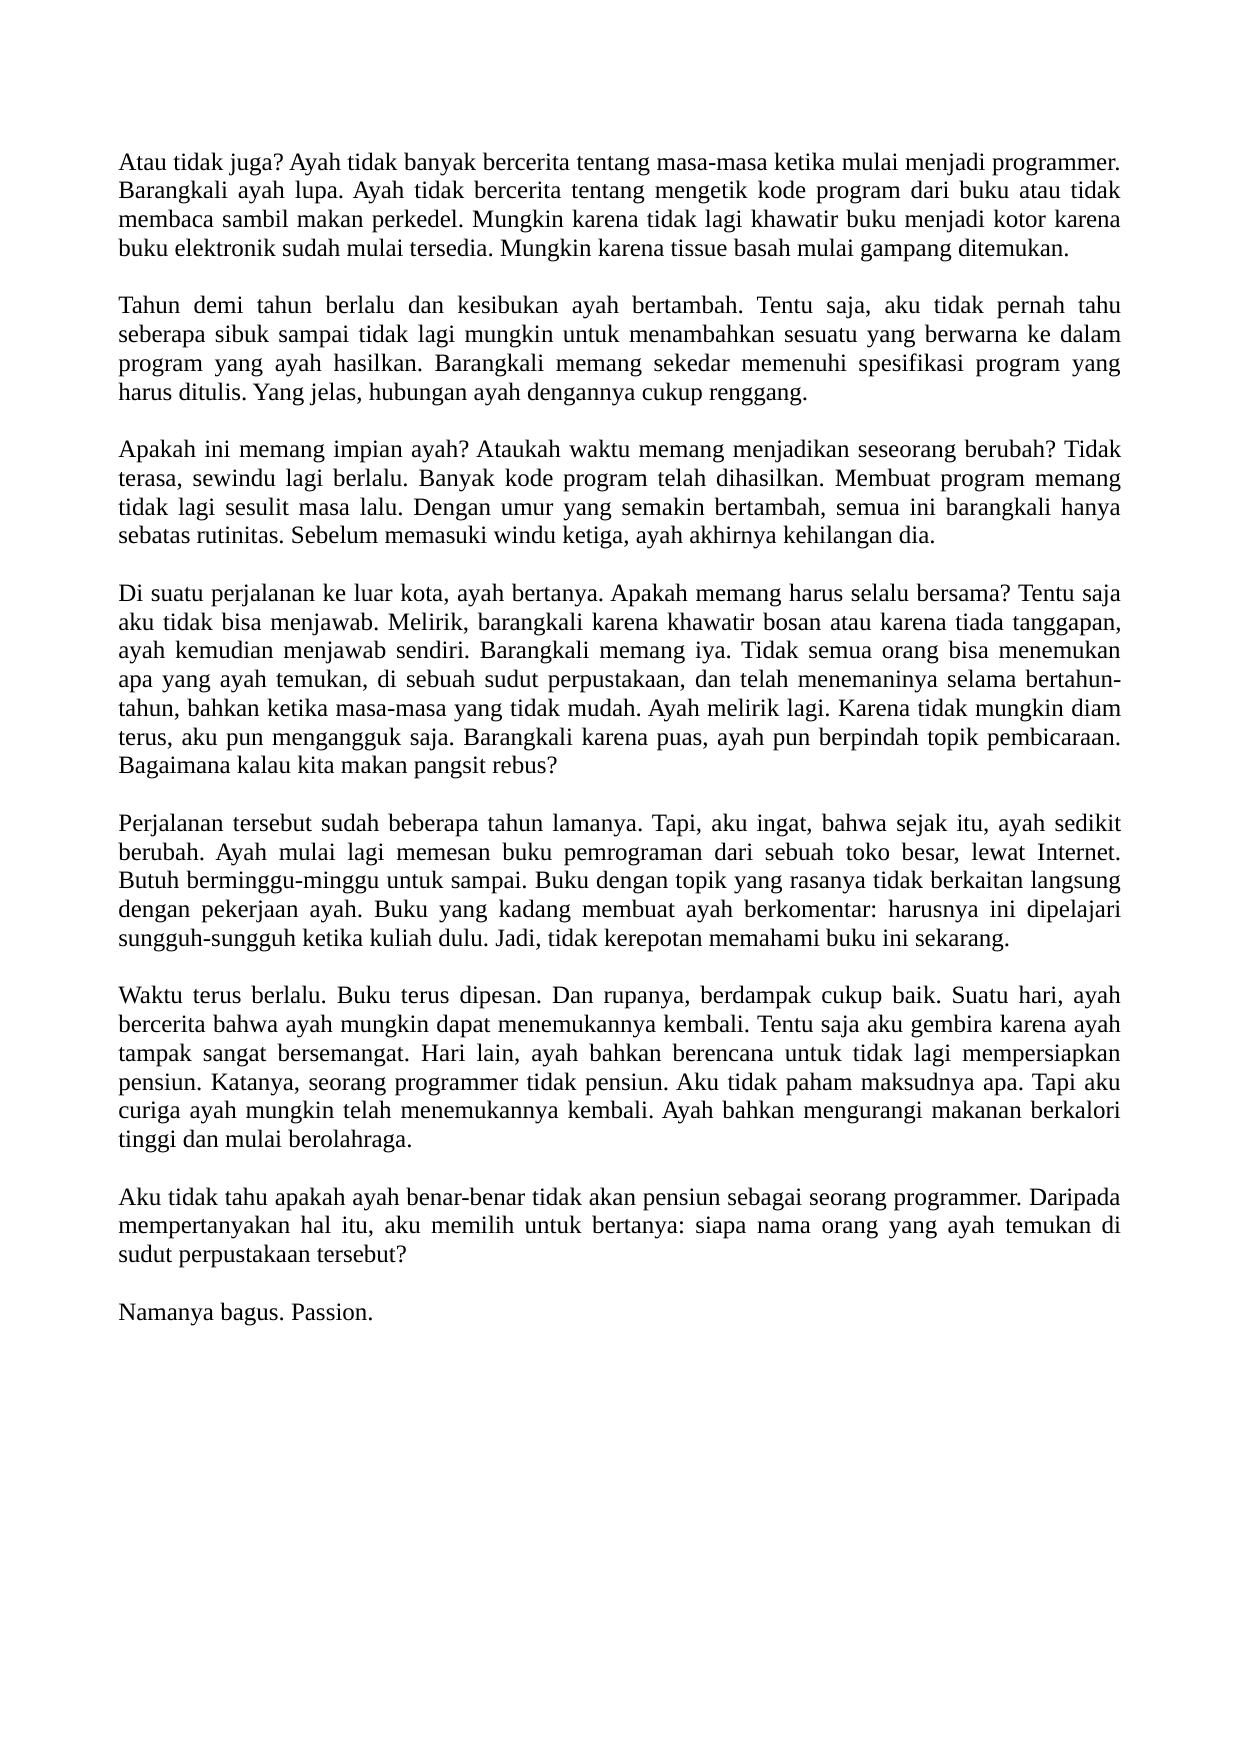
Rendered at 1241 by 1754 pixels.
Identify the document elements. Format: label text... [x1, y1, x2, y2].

text Tahun demi tahun berlalu dan kesibukan ayah bertambah. Tentu saja, aku tidak pernah tahu seberapa sibuk sampai tidak lagi mungkin untuk menambahkan sesuatu yang berwarna ke dalam program yang ayah hasilkan. Barangkali memang sekedar memenuhi spesifikasi program yang harus ditulis. Yang jelas, hubungan ayah dengannya cukup renggang. [118, 291, 1122, 406]
text Atau tidak juga? Ayah tidak banyak bercerita tentang masa-masa ketika mulai menjadi programmer. Barangkali ayah lupa. Ayah tidak bercerita tentang mengetik kode program dari buku atau tidak membaca sambil makan perkedel. Mungkin karena tidak lagi khawatir buku menjadi kotor karena buku elektronik sudah mulai tersedia. Mungkin karena tissue basah mulai gampang ditemukan. [118, 147, 1122, 262]
text Apakah ini memang impian ayah? Ataukah waktu memang menjadikan seseorang berubah? Tidak terasa, sewindu lagi berlalu. Banyak kode program telah dihasilkan. Membuat program memang tidak lagi sesulit masa lalu. Dengan umur yang semakin bertambah, semua ini barangkali hanya sebatas rutinitas. Sebelum memasuki windu ketiga, ayah akhirnya kehilangan dia. [118, 434, 1122, 549]
text Namanya bagus. Passion. [118, 1297, 1122, 1326]
text Aku tidak tahu apakah ayah benar-benar tidak akan pensiun sebagai seorang programmer. Daripada mempertanyakan hal itu, aku memilih untuk bertanya: siapa nama orang yang ayah temukan di sudut perpustakaan tersebut? [118, 1182, 1122, 1268]
text Di suatu perjalanan ke luar kota, ayah bertanya. Apakah memang harus selalu bersama? Tentu saja aku tidak bisa menjawab. Melirik, barangkali karena khawatir bosan atau karena tiada tanggapan, ayah kemudian menjawab sendiri. Barangkali memang iya. Tidak semua orang bisa menemukan apa yang ayah temukan, di sebuah sudut perpustakaan, dan telah menemaninya selama bertahun-tahun, bahkan ketika masa-masa yang tidak mudah. Ayah melirik lagi. Karena tidak mungkin diam terus, aku pun mengangguk saja. Barangkali karena puas, ayah pun berpindah topik pembicaraan. Bagaimana kalau kita makan pangsit rebus? [118, 578, 1122, 779]
text Waktu terus berlalu. Buku terus dipesan. Dan rupanya, berdampak cukup baik. Suatu hari, ayah bercerita bahwa ayah mungkin dapat menemukannya kembali. Tentu saja aku gembira karena ayah tampak sangat bersemangat. Hari lain, ayah bahkan berencana untuk tidak lagi mempersiapkan pensiun. Katanya, seorang programmer tidak pensiun. Aku tidak paham maksudnya apa. Tapi aku curiga ayah mungkin telah menemukannya kembali. Ayah bahkan mengurangi makanan berkalori tinggi dan mulai berolahraga. [118, 981, 1122, 1153]
text Perjalanan tersebut sudah beberapa tahun lamanya. Tapi, aku ingat, bahwa sejak itu, ayah sedikit berubah. Ayah mulai lagi memesan buku pemrograman dari sebuah toko besar, lewat Internet. Butuh berminggu-minggu untuk sampai. Buku dengan topik yang rasanya tidak berkaitan langsung dengan pekerjaan ayah. Buku yang kadang membuat ayah berkomentar: harusnya ini dipelajari sungguh-sungguh ketika kuliah dulu. Jadi, tidak kerepotan memahami buku ini sekarang. [118, 808, 1122, 952]
